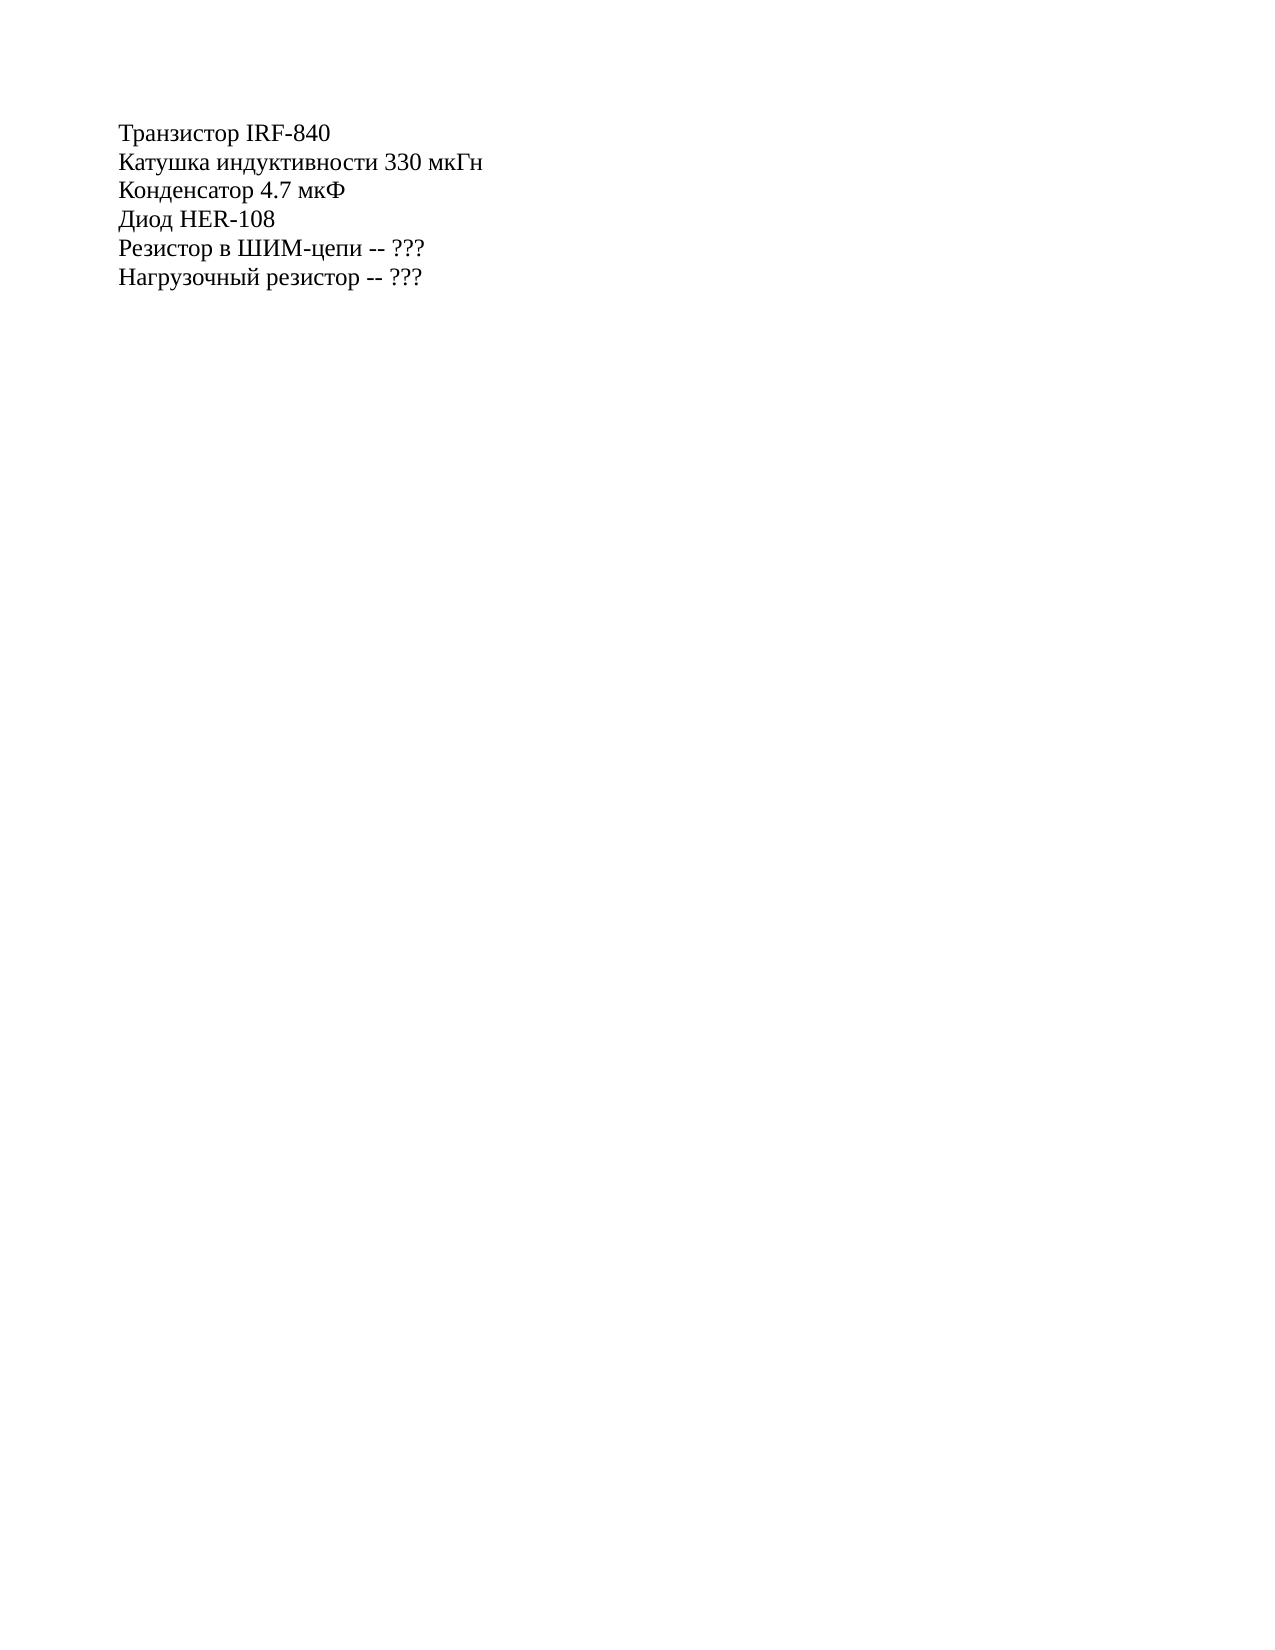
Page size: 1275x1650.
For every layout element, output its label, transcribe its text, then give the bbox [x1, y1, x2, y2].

text Резистор в ШИМ-цепи -- ??? [118, 233, 1157, 262]
text Транзистор IRF-840 [118, 118, 1157, 147]
text Катушка индуктивности 330 мкГн [118, 147, 1157, 176]
text Нагрузочный резистор -- ??? [118, 262, 1157, 291]
text Конденсатор 4.7 мкФ [118, 176, 1157, 204]
text Диод HER-108 [118, 204, 1157, 233]
